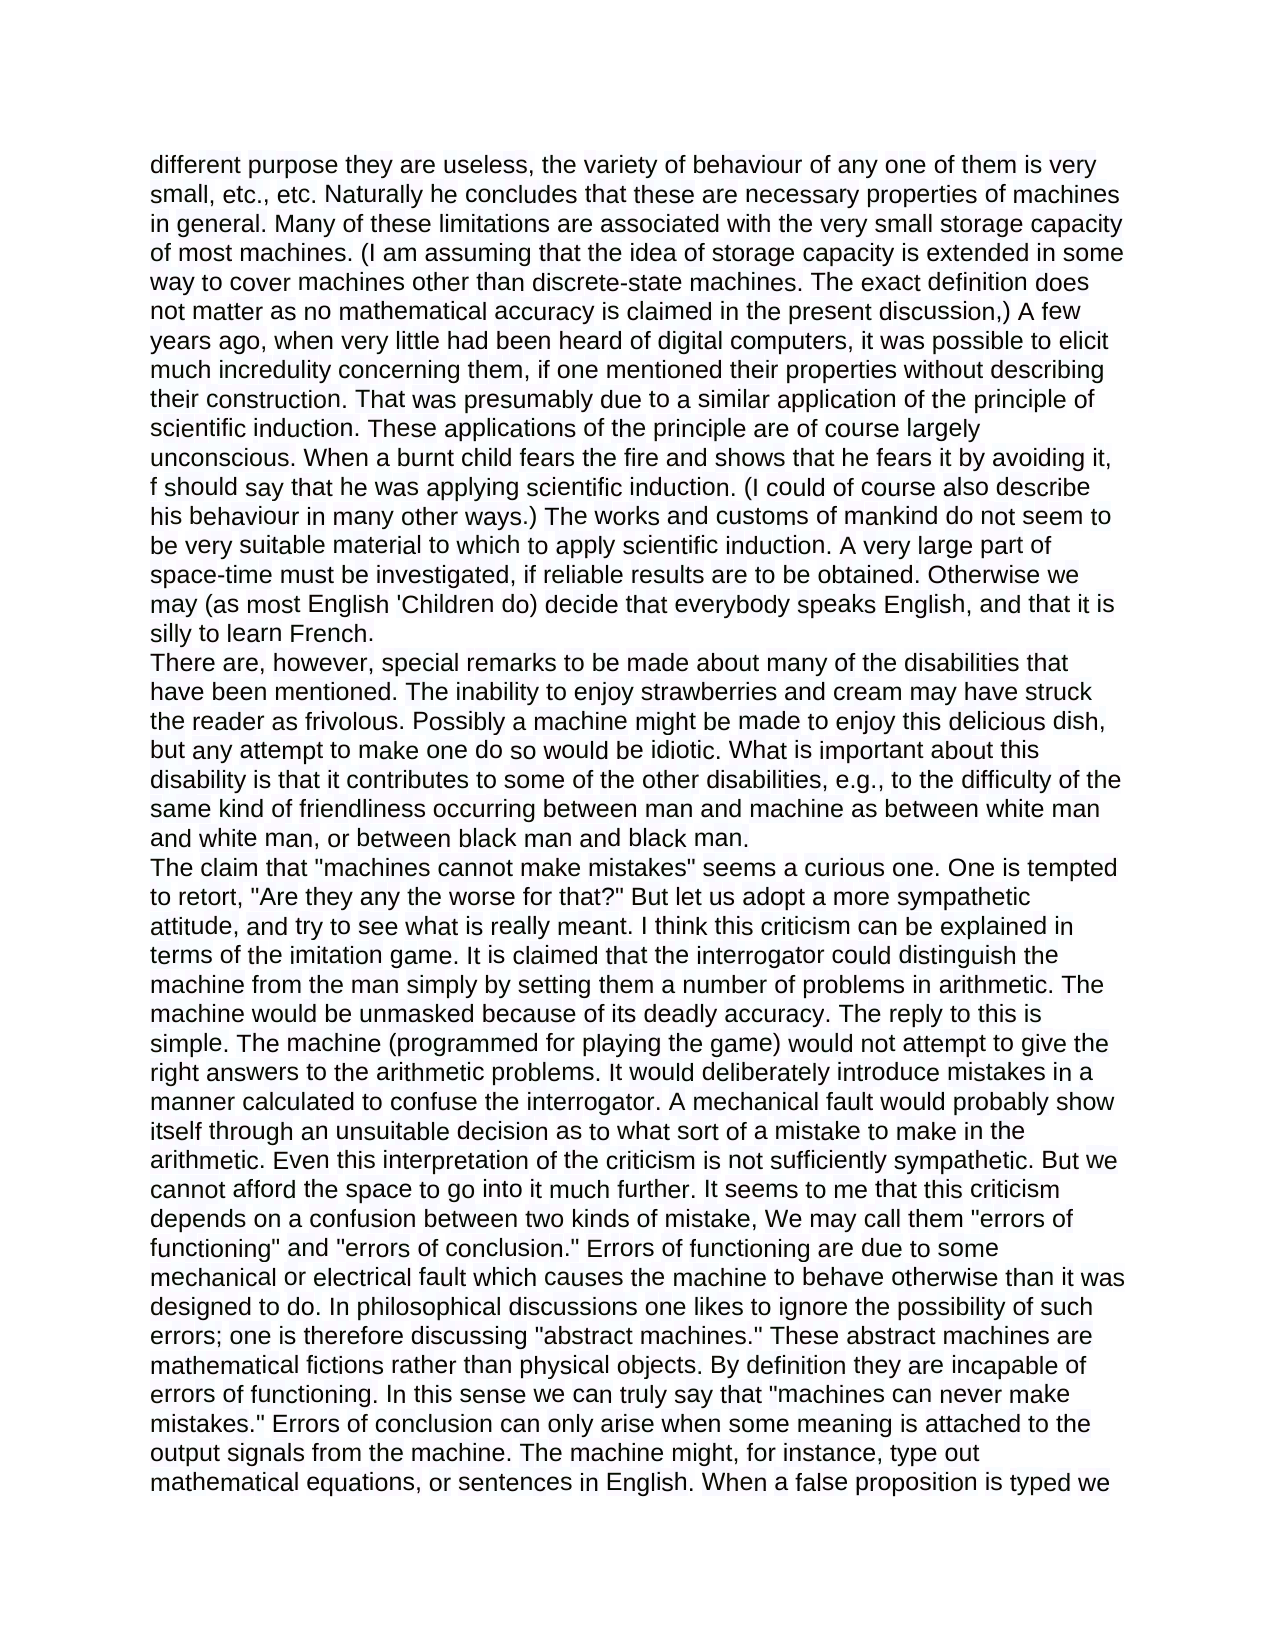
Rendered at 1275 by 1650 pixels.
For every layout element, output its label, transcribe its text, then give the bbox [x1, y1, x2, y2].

text There are, however, special remarks to be made about many of the disabilities that have been mentioned. The inability to enjoy strawberries and cream may have struck the reader as frivolous. Possibly a machine might be made to enjoy this delicious dish, but any attempt to make one do so would be idiotic. What is important about this disability is that it contributes to some of the other disabilities, e.g., to the difficulty of the same kind of friendliness occurring between man and machine as between white man and white man, or between black man and black man. [589, 648, 714, 765]
text There are, however, special remarks to be made about many of the disabilities that have been mentioned. The inability to enjoy strawberries and cream may have struck the reader as frivolous. Possibly a machine might be made to enjoy this delicious dish, but any attempt to make one do so would be idiotic. What is important about this disability is that it contributes to some of the other disabilities, e.g., to the difficulty of the same kind of friendliness occurring between man and machine as between white man and white man, or between black man and black man. [473, 648, 580, 795]
text There are, however, special remarks to be made about many of the disabilities that have been mentioned. The inability to enjoy strawberries and cream may have struck the reader as frivolous. Possibly a machine might be made to enjoy this delicious dish, but any attempt to make one do so would be idiotic. What is important about this disability is that it contributes to some of the other disabilities, e.g., to the difficulty of the same kind of friendliness occurring between man and machine as between white man and white man, or between black man and black man. [661, 648, 1125, 852]
text No support is usually offered for these statements. I believe they are mostly founded on the principle of scientific induction. A man has seen thousands of machines in his lifetime. From what he sees of them he draws a number of general conclusions. They are ugly, each is designed for a very limited purpose, when required for a minutely different purpose they are useless, the variety of behaviour of any one of them is very small, etc., etc. Naturally he concludes that these are necessary properties of machines in general. Many of these limitations are associated with the very small storage capacity of most machines. (I am assuming that the idea of storage capacity is extended in some way to cover machines other than discrete-state machines. The exact definition does not matter as no mathematical accuracy is claimed in the present discussion,) A few years ago, when very little had been heard of digital computers, it was possible to elicit much incredulity concerning them, if one mentioned their properties without describing their construction. That was presumably due to a similar application of the principle of scientific induction. These applications of the principle are of course largely unconscious. When a burnt child fears the fire and shows that he fears it by avoiding it, f should say that he was applying scientific induction. (I could of course also describe his behaviour in many other ways.) The works and customs of mankind do not seem to be very suitable material to which to apply scientific induction. A very large part of space-time must be investigated, if reliable results are to be obtained. Otherwise we may (as most English 'Children do) decide that everybody speaks English, and that it is silly to learn French. [150, 150, 1125, 648]
text The claim that "machines cannot make mistakes" seems a curious one. One is tempted to retort, "Are they any the worse for that?" But let us adopt a more sympathetic attitude, and try to see what is really meant. I think this criticism can be explained in terms of the imitation game. It is claimed that the interrogator could distinguish the machine from the man simply by setting them a number of problems in arithmetic. The machine would be unmasked because of its deadly accuracy. The reply to this is simple. The machine (programmed for playing the game) would not attempt to give the right answers to the arithmetic problems. It would deliberately introduce mistakes in a manner calculated to confuse the interrogator. A mechanical fault would probably show itself through an unsuitable decision as to what sort of a mistake to make in the arithmetic. Even this interpretation of the criticism is not sufficiently sympathetic. But we cannot afford the space to go into it much further. It seems to me that this criticism depends on a confusion between two kinds of mistake, We may call them "errors of functioning" and "errors of conclusion." Errors of functioning are due to some mechanical or electrical fault which causes the machine to behave otherwise than it was designed to do. In philosophical discussions one likes to ignore the possibility of such errors; one is therefore discussing "abstract machines." These abstract machines are mathematical fictions rather than physical objects. By definition they are incapable of errors of functioning. In this sense we can truly say that "machines can never make mistakes." Errors of conclusion can only arise when some meaning is attached to the output signals from the machine. The machine might, for instance, type out mathematical equations, or sentences in English. When a false proposition is typed we [150, 852, 1125, 1496]
text There are, however, special remarks to be made about many of the disabilities that have been mentioned. The inability to enjoy strawberries and cream may have struck the reader as frivolous. Possibly a machine might be made to enjoy this delicious dish, but any attempt to make one do so would be idiotic. What is important about this disability is that it contributes to some of the other disabilities, e.g., to the difficulty of the same kind of friendliness occurring between man and machine as between white man and white man, or between black man and black man. [516, 765, 679, 852]
